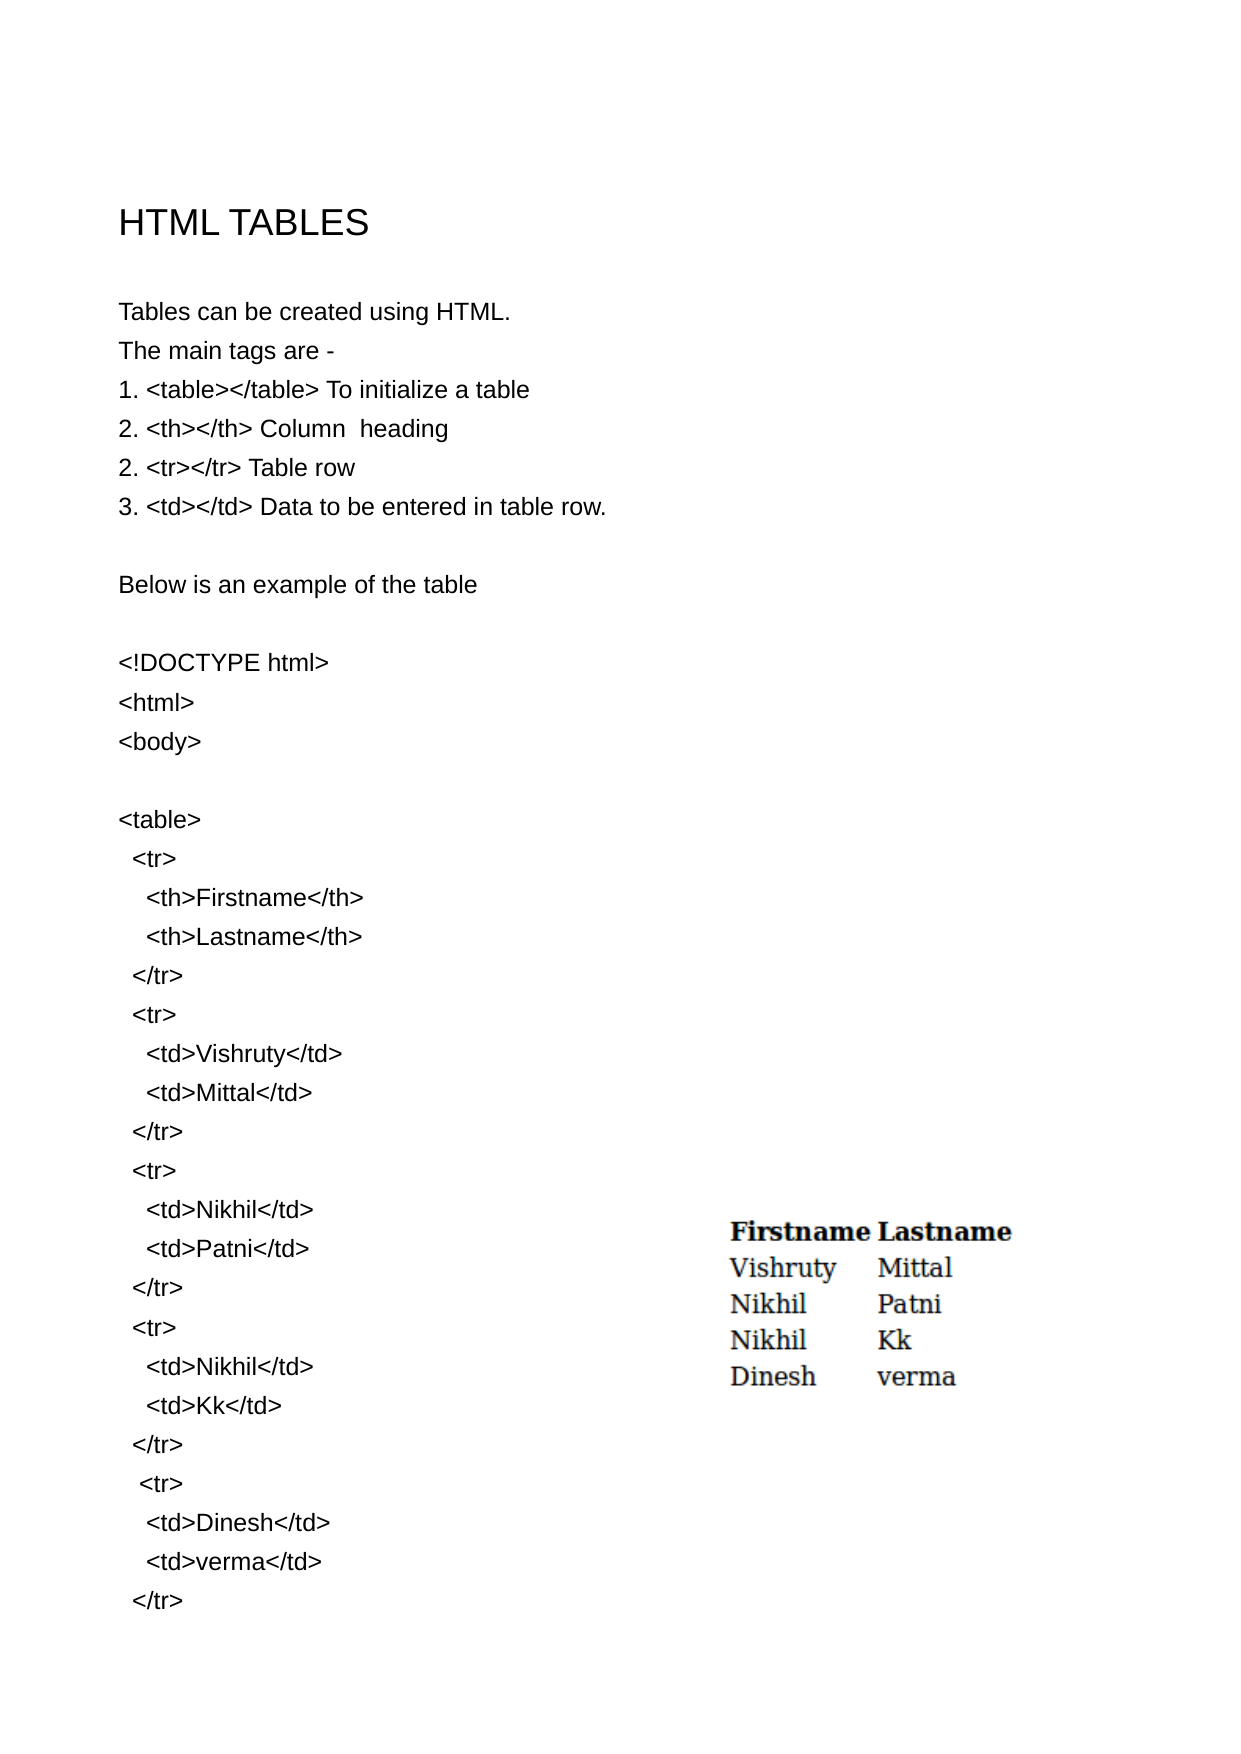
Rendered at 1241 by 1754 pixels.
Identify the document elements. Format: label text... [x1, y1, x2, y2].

text Tables can be created using HTML. [118, 287, 1122, 326]
text <td>verma</td> [118, 1537, 1122, 1576]
text <tr> [118, 1458, 1122, 1497]
text <td>Kk</td> [118, 1380, 716, 1419]
text Below is an example of the table [118, 560, 1122, 599]
text <td>Dinesh</td> [118, 1497, 1122, 1537]
text [1049, 1341, 1122, 1380]
text <td>Nikhil</td> [118, 1185, 1122, 1224]
text </tr> [118, 1419, 716, 1458]
text <th>Lastname</th> [118, 912, 1122, 951]
text </tr> [118, 951, 1122, 990]
text [1049, 1302, 1122, 1341]
text 3. <td></td> Data to be entered in table row. [118, 482, 1122, 521]
text 2. <tr></tr> Table row [118, 443, 1122, 482]
text The main tags are - [118, 326, 1122, 365]
text <!DOCTYPE html> [118, 638, 1122, 677]
text <th>Firstname</th> [118, 872, 1122, 912]
text <html> [118, 677, 1122, 716]
text 2. <th></th> Column heading [118, 404, 1122, 443]
text <tr> [118, 1302, 716, 1341]
text [1049, 1263, 1122, 1302]
text <table> [118, 794, 1122, 833]
text <td>Patni</td> [118, 1224, 716, 1263]
text <td>Mittal</td> [118, 1068, 1122, 1107]
text <tr> [118, 990, 1122, 1029]
text [1049, 1419, 1122, 1458]
text <body> [118, 716, 1122, 755]
text </tr> [118, 1107, 1122, 1146]
text <td>Vishruty</td> [118, 1029, 1122, 1068]
text </tr> [118, 1263, 716, 1302]
text <tr> [118, 1146, 1122, 1185]
text <td>Nikhil</td> [118, 1341, 716, 1380]
text [1049, 1380, 1122, 1419]
picture [716, 1209, 1049, 1466]
text 1. <table></table> To initialize a table [118, 365, 1122, 404]
text <tr> [118, 833, 1122, 872]
text [1049, 1224, 1122, 1263]
text </tr> [118, 1576, 1122, 1615]
text HTML TABLES [118, 200, 1122, 243]
